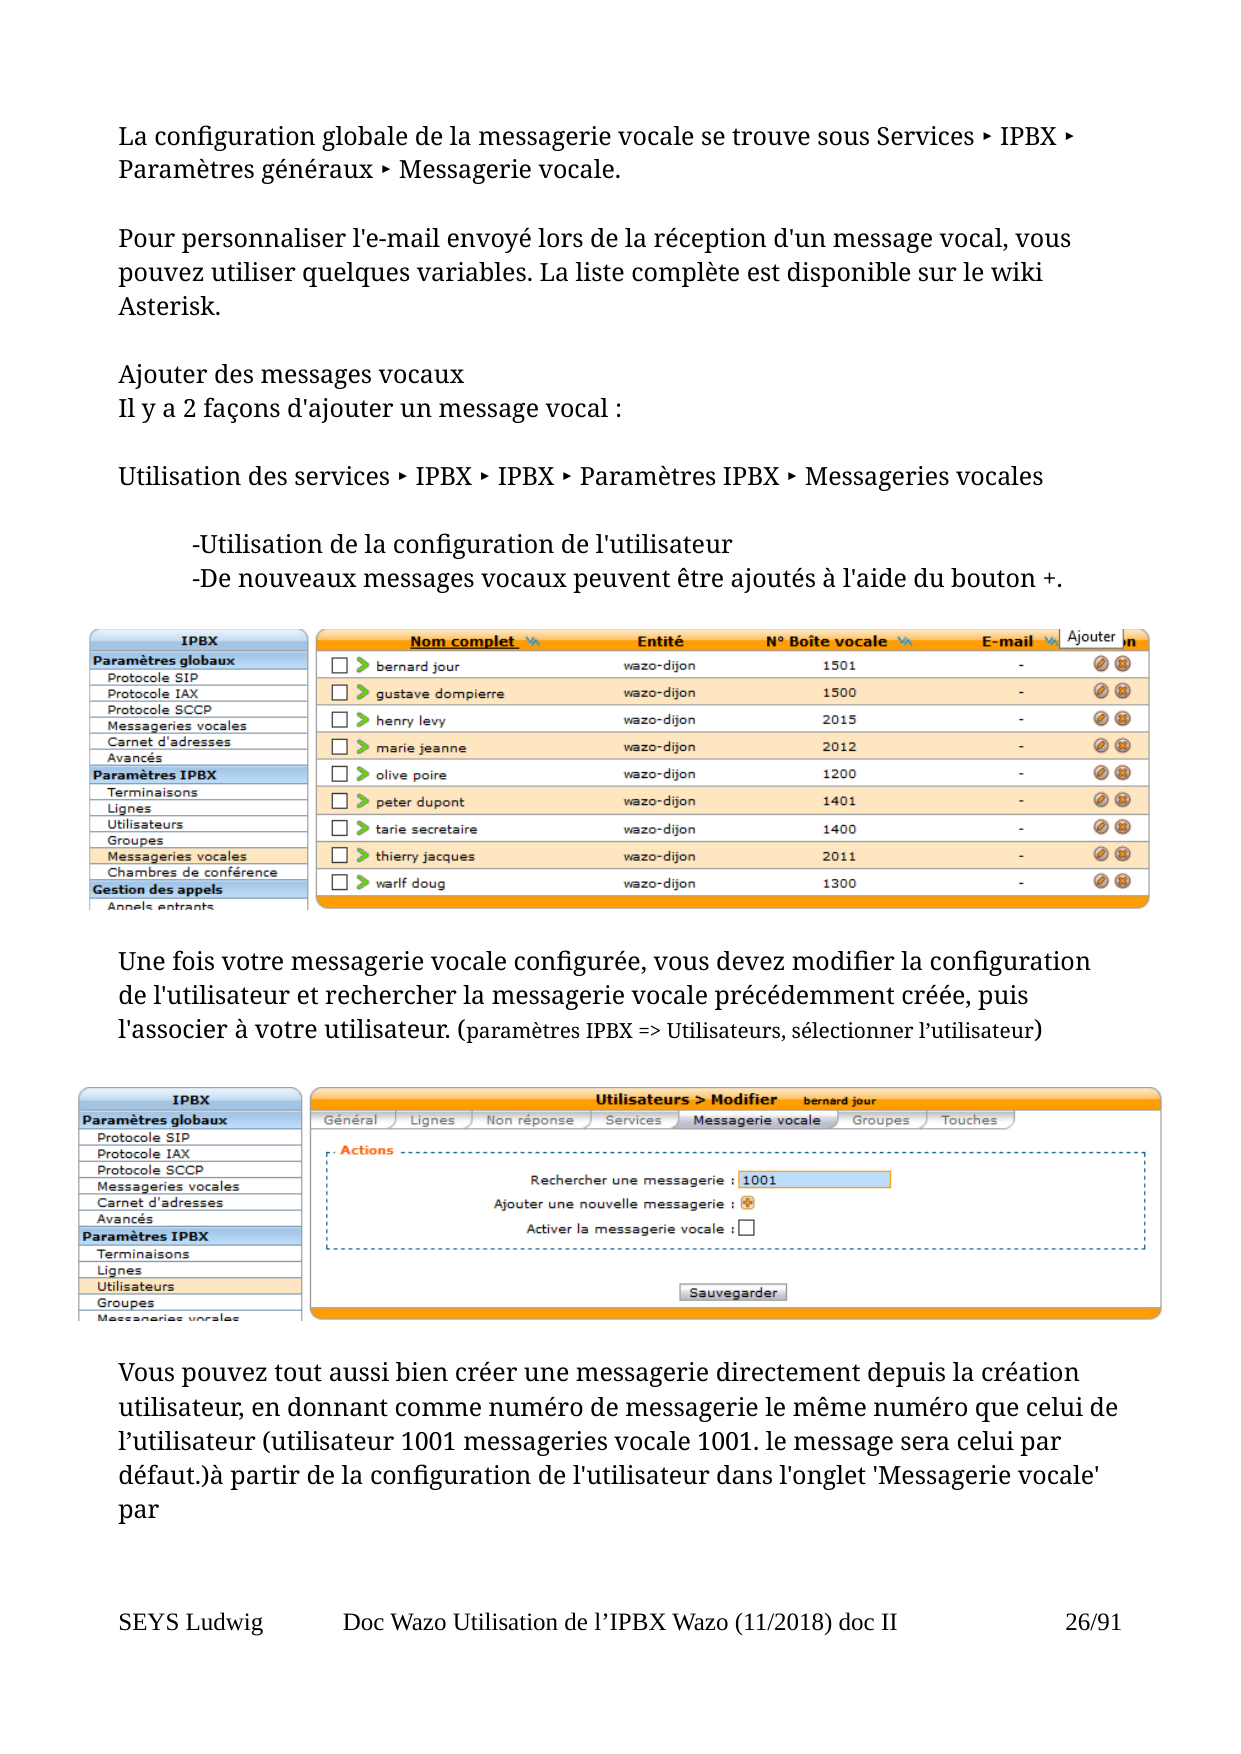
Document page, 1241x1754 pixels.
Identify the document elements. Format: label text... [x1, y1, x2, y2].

text -Utilisation de la configuration de l'utilisateur [118, 527, 1122, 561]
picture [89, 629, 1151, 910]
text Il y a 2 façons d'ajouter un message vocal : [118, 391, 1122, 425]
text Une fois votre messagerie vocale configurée, vous devez modifier la configuration de l'utilisateur et rechercher la messagerie vocale précédemment créée, puis l'associer à votre utilisateur. (paramètres IPBX => Utilisateurs, sélectionner l’utilisateur) [118, 944, 1122, 1046]
text Utilisation des services ‣ IPBX ‣ IPBX ‣ Paramètres IPBX ‣ Messageries vocales [118, 459, 1122, 493]
text Pour personnaliser l'e-mail envoyé lors de la réception d'un message vocal, vous pouvez utiliser quelques variables. La liste complète est disponible sur le wiki Asterisk. [118, 220, 1122, 322]
text Ajouter des messages vocaux [118, 357, 1122, 391]
text -De nouveaux messages vocaux peuvent être ajoutés à l'aide du bouton +. [118, 561, 1122, 595]
text Vous pouvez tout aussi bien créer une messagerie directement depuis la création utilisateur, en donnant comme numéro de messagerie le même numéro que celui de l’utilisateur (utilisateur 1001 messageries vocale 1001. le message sera celui par défaut.)à partir de la configuration de l'utilisateur dans l'onglet 'Messagerie vocale' par [118, 1355, 1122, 1525]
text La configuration globale de la messagerie vocale se trouve sous Services ‣ IPBX ‣ Paramètres généraux ‣ Messagerie vocale. [118, 118, 1122, 186]
picture [77, 1087, 1163, 1321]
